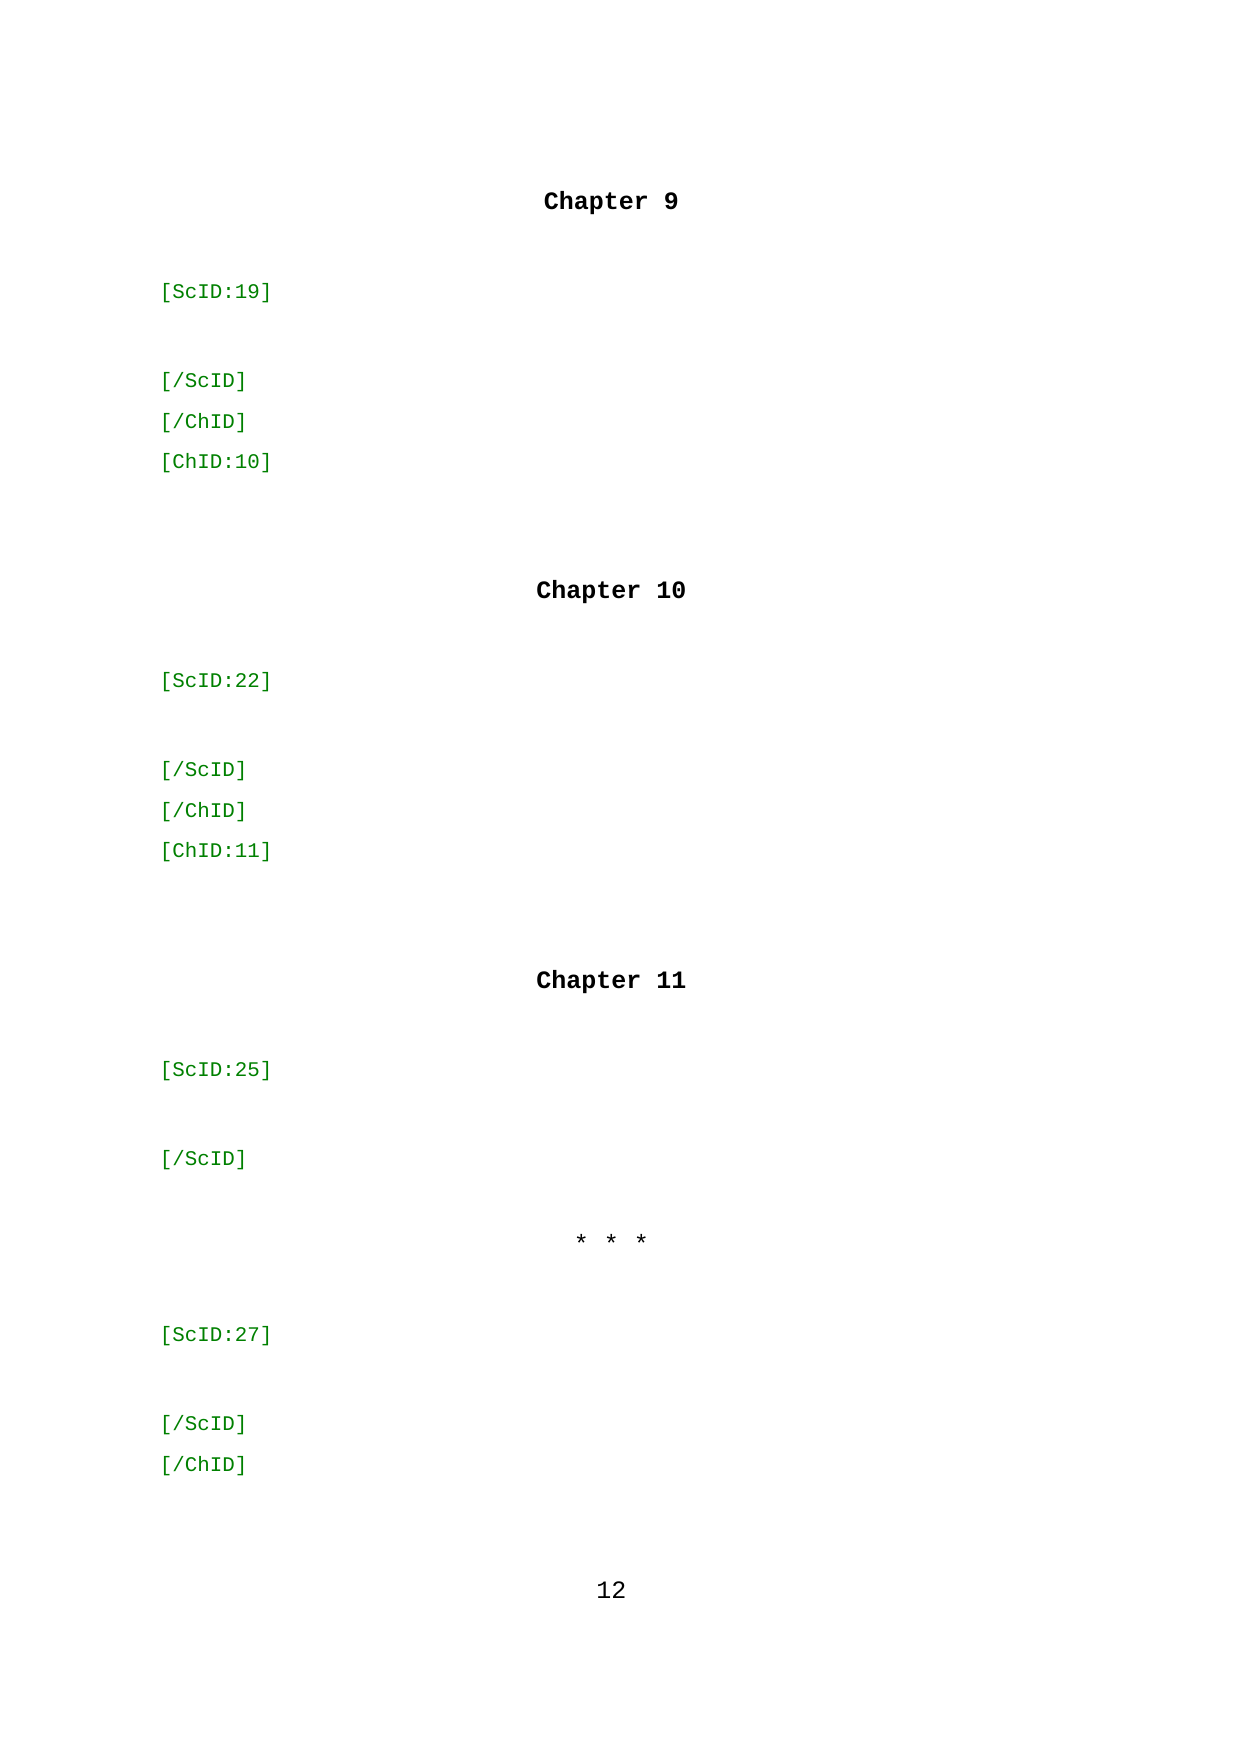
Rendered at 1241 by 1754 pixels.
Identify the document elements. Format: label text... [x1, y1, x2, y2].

text [ChID:11] [159, 840, 1063, 864]
text [/ScID] [159, 759, 1063, 783]
subtitle Chapter 10 [159, 578, 1063, 606]
text [/ScID] [159, 1148, 1063, 1172]
text [/ChID] [159, 411, 1063, 434]
text [ScID:22] [159, 670, 1063, 693]
text [ScID:25] [159, 1059, 1063, 1083]
text [/ScID] [159, 1413, 1063, 1437]
text [/ChID] [159, 1454, 1063, 1477]
text [ChID:10] [159, 451, 1063, 475]
subtitle * * * [159, 1232, 1063, 1260]
subtitle Chapter 9 [159, 189, 1063, 217]
text [ScID:19] [159, 281, 1063, 304]
text [/ScID] [159, 370, 1063, 394]
subtitle Chapter 11 [159, 967, 1063, 996]
text [ScID:27] [159, 1324, 1063, 1347]
text [/ChID] [159, 800, 1063, 823]
